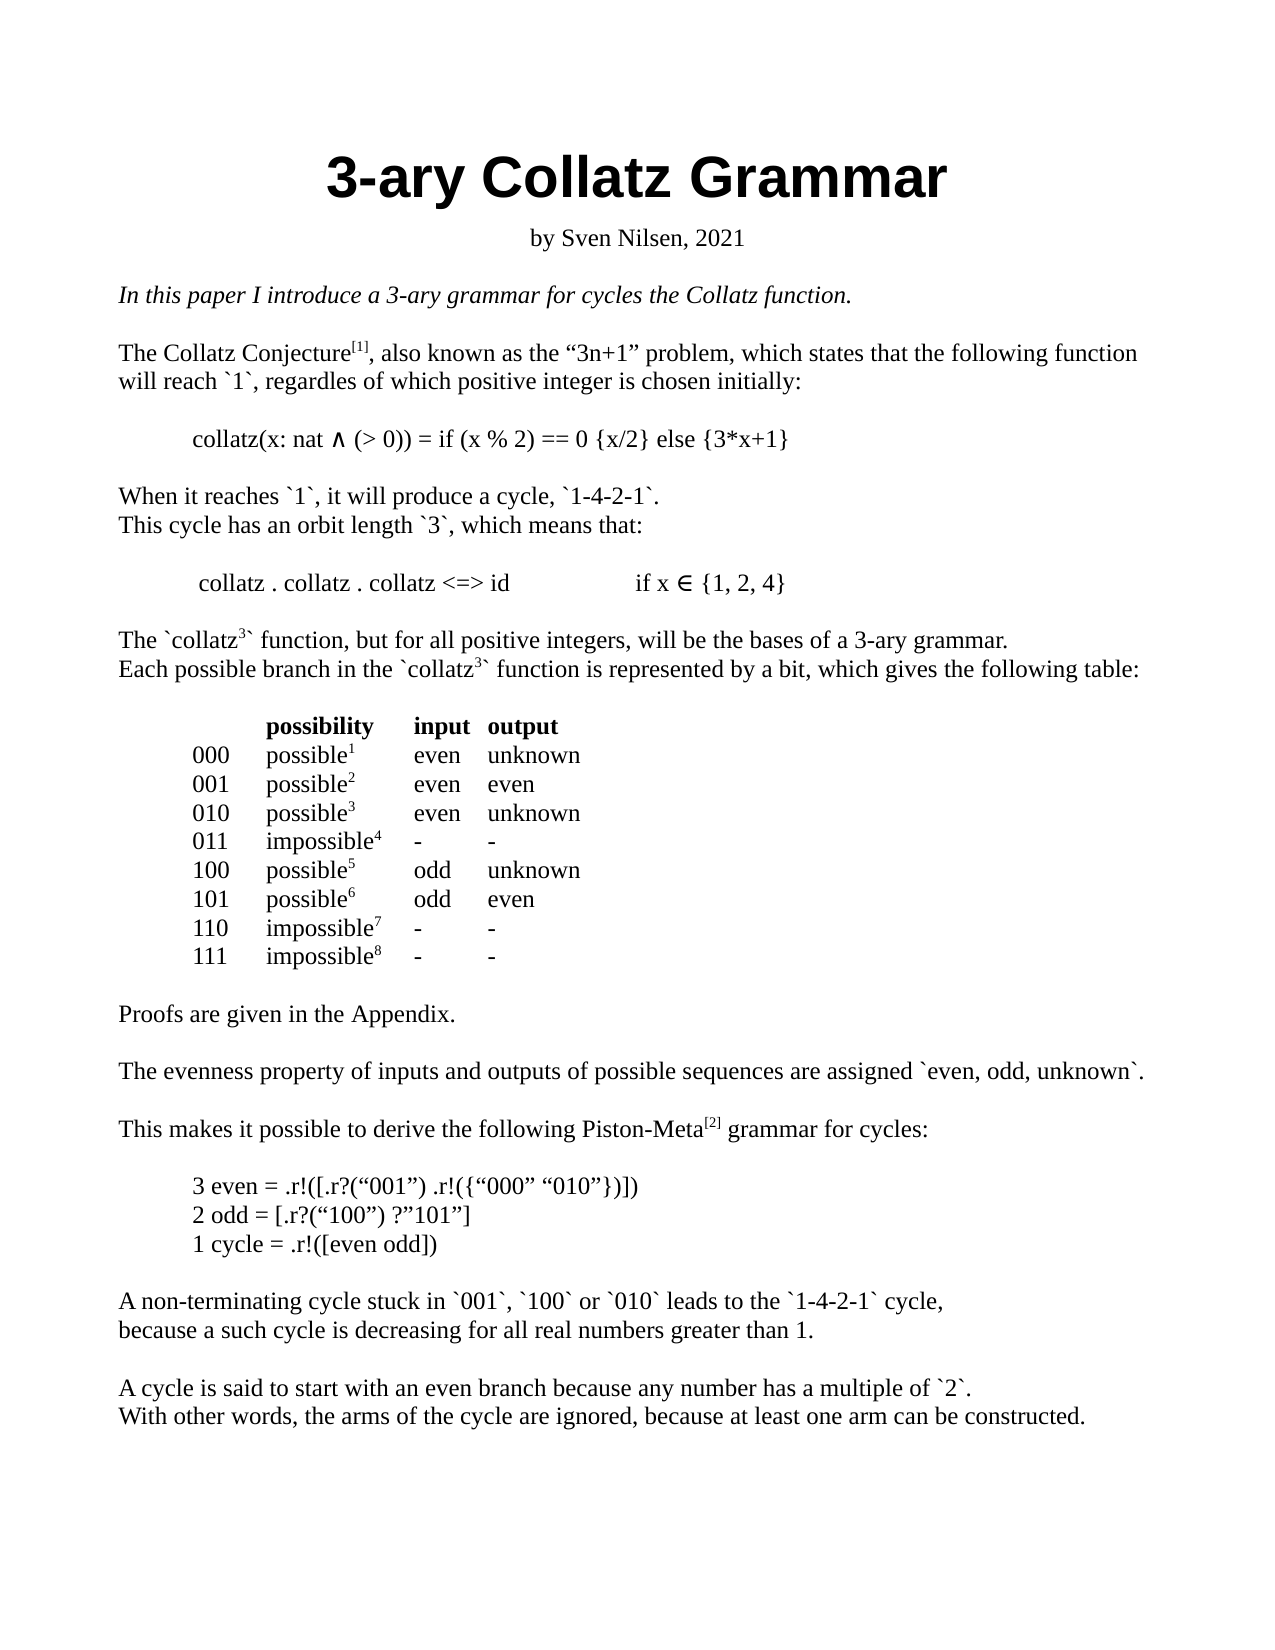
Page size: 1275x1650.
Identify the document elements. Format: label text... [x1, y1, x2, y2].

text possibility input output [118, 711, 1157, 740]
text When it reaches `1`, it will produce a cycle, `1-4-2-1`. [118, 481, 1157, 510]
text 010 possible3 even unknown [118, 798, 1157, 826]
text 000 possible1 even unknown [118, 740, 1157, 769]
text Each possible branch in the `collatz3` function is represented by a bit, which gives the following table: [118, 654, 1157, 683]
text A cycle is said to start with an even branch because any number has a multiple of `2`. [118, 1373, 1157, 1401]
text collatz(x: nat ∧ (> 0)) = if (x % 2) == 0 {x/2} else {3*x+1} [118, 424, 1157, 453]
text 3 even = .r!([.r?(“001”) .r!({“000” “010”})]) [118, 1171, 1157, 1200]
text Proofs are given in the Appendix. [118, 999, 1157, 1028]
text 101 possible6 odd even [118, 884, 1157, 913]
text collatz . collatz . collatz <=> id if x ∈ {1, 2, 4} [118, 568, 1157, 596]
text In this paper I introduce a 3-ary grammar for cycles the Collatz function. [118, 280, 1157, 309]
text 2 odd = [.r?(“100”) ?”101”] [118, 1200, 1157, 1229]
text 111 impossible8 - - [118, 941, 1157, 970]
text because a such cycle is decreasing for all real numbers greater than 1. [118, 1315, 1157, 1344]
text This makes it possible to derive the following Piston-Meta[2] grammar for cycles: [118, 1114, 1157, 1143]
title 3-ary Collatz Grammar [118, 143, 1157, 210]
text 1 cycle = .r!([even odd]) [118, 1229, 1157, 1258]
text 011 impossible4 - - [118, 826, 1157, 855]
text With other words, the arms of the cycle are ignored, because at least one arm can be constructed. [118, 1401, 1157, 1430]
text 001 possible2 even even [118, 769, 1157, 798]
text 100 possible5 odd unknown [118, 855, 1157, 884]
text by Sven Nilsen, 2021 [118, 223, 1157, 251]
text The Collatz Conjecture[1], also known as the “3n+1” problem, which states that the following function will reach `1`, regardles of which positive integer is chosen initially: [118, 338, 1157, 395]
text A non-terminating cycle stuck in `001`, `100` or `010` leads to the `1-4-2-1` cycle, [118, 1286, 1157, 1315]
text The evenness property of inputs and outputs of possible sequences are assigned `even, odd, unknown`. [118, 1056, 1157, 1085]
text The `collatz3` function, but for all positive integers, will be the bases of a 3-ary grammar. [118, 625, 1157, 654]
text This cycle has an orbit length `3`, which means that: [118, 510, 1157, 539]
text 110 impossible7 - - [118, 913, 1157, 941]
